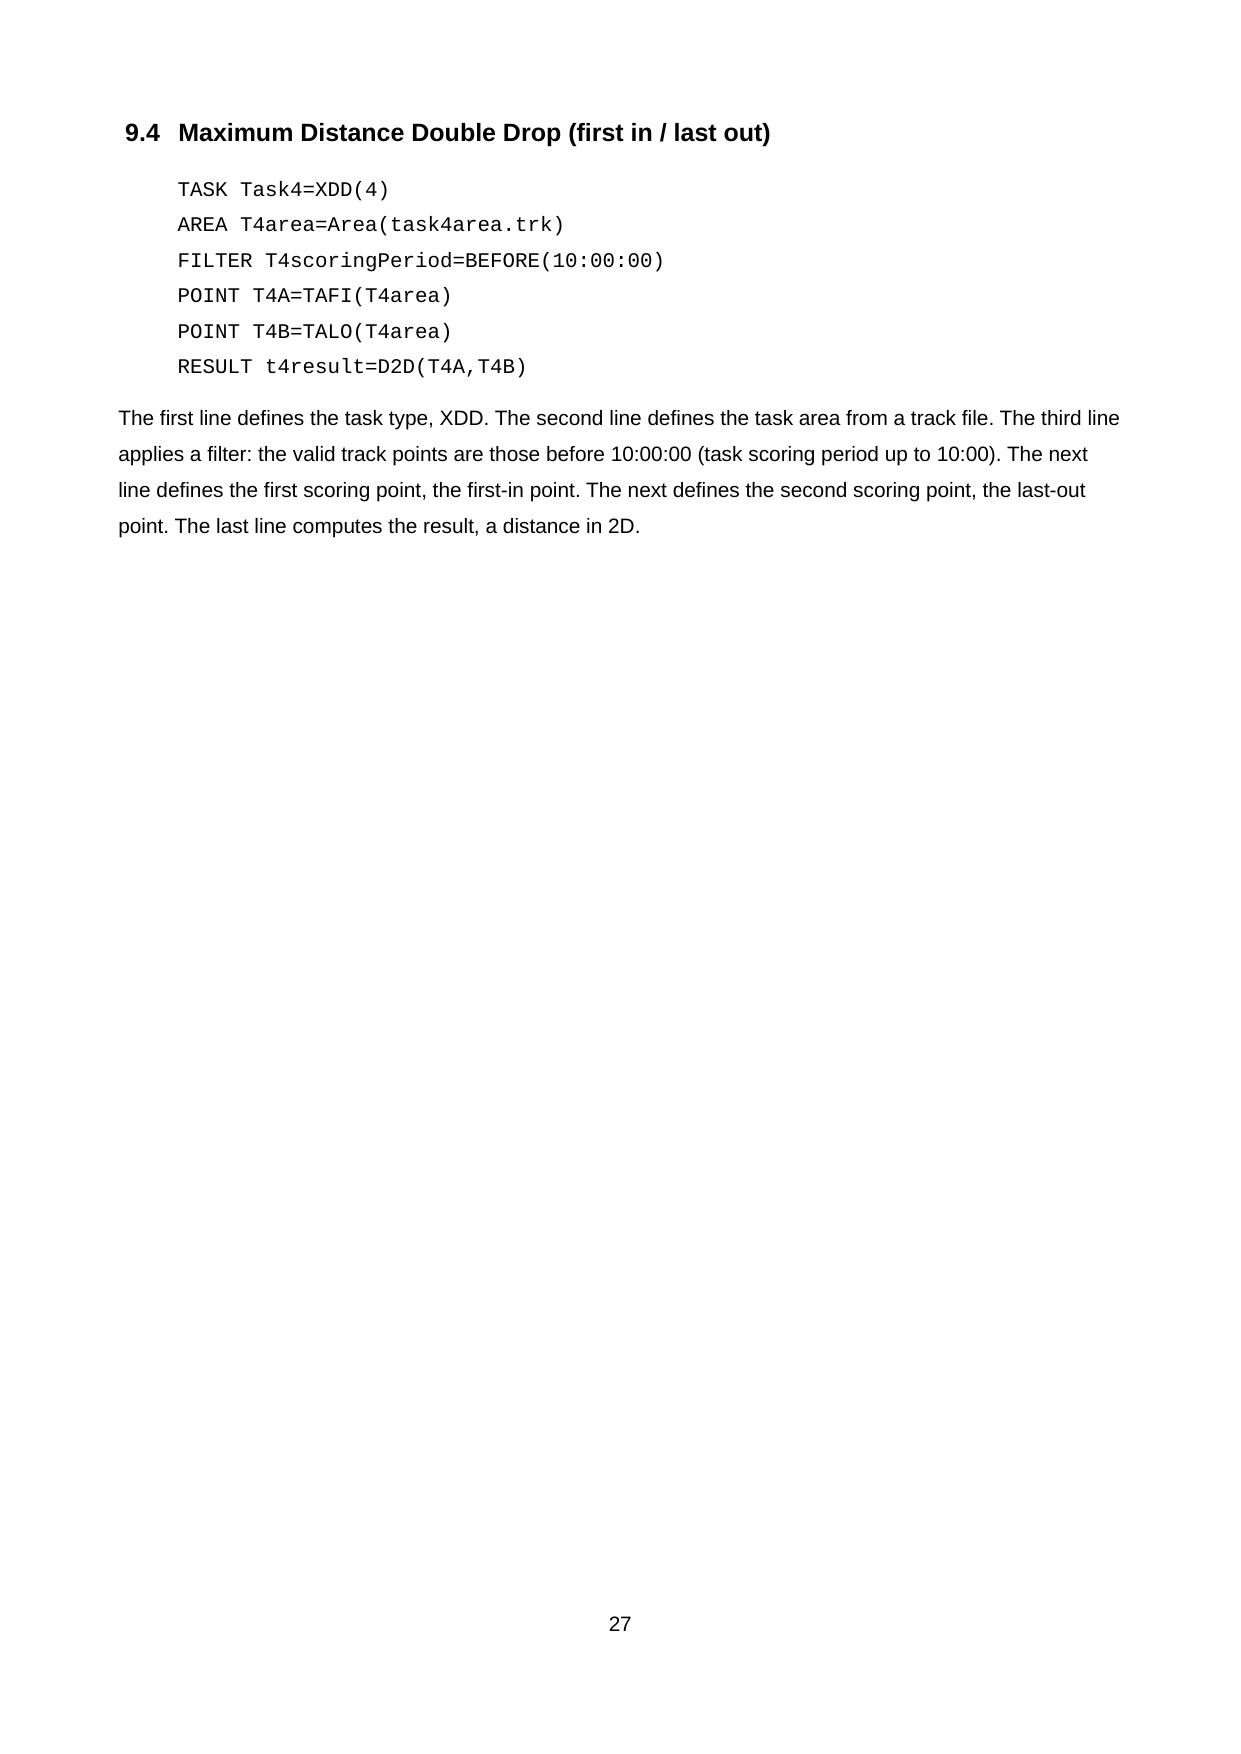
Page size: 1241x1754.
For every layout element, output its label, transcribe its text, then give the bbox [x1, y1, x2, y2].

text The first line defines the task type, XDD. The second line defines the task area from a track file. The third line applies a filter: the valid track points are those before 10:00:00 (task scoring period up to 10:00). The next line defines the first scoring point, the first-in point. The next defines the second scoring point, the last-out point. The last line computes the result, a distance in 2D. [118, 406, 1122, 538]
text TASK Task4=XDD(4) AREA T4area=Area(task4area.trk) FILTER T4scoringPeriod=BEFORE(10:00:00) POINT T4A=TAFI(T4area) POINT T4B=TALO(T4area) RESULT t4result=D2D(T4A,T4B) [177, 179, 1063, 380]
subtitle Maximum Distance Double Drop (first in / last out) [118, 118, 1122, 147]
